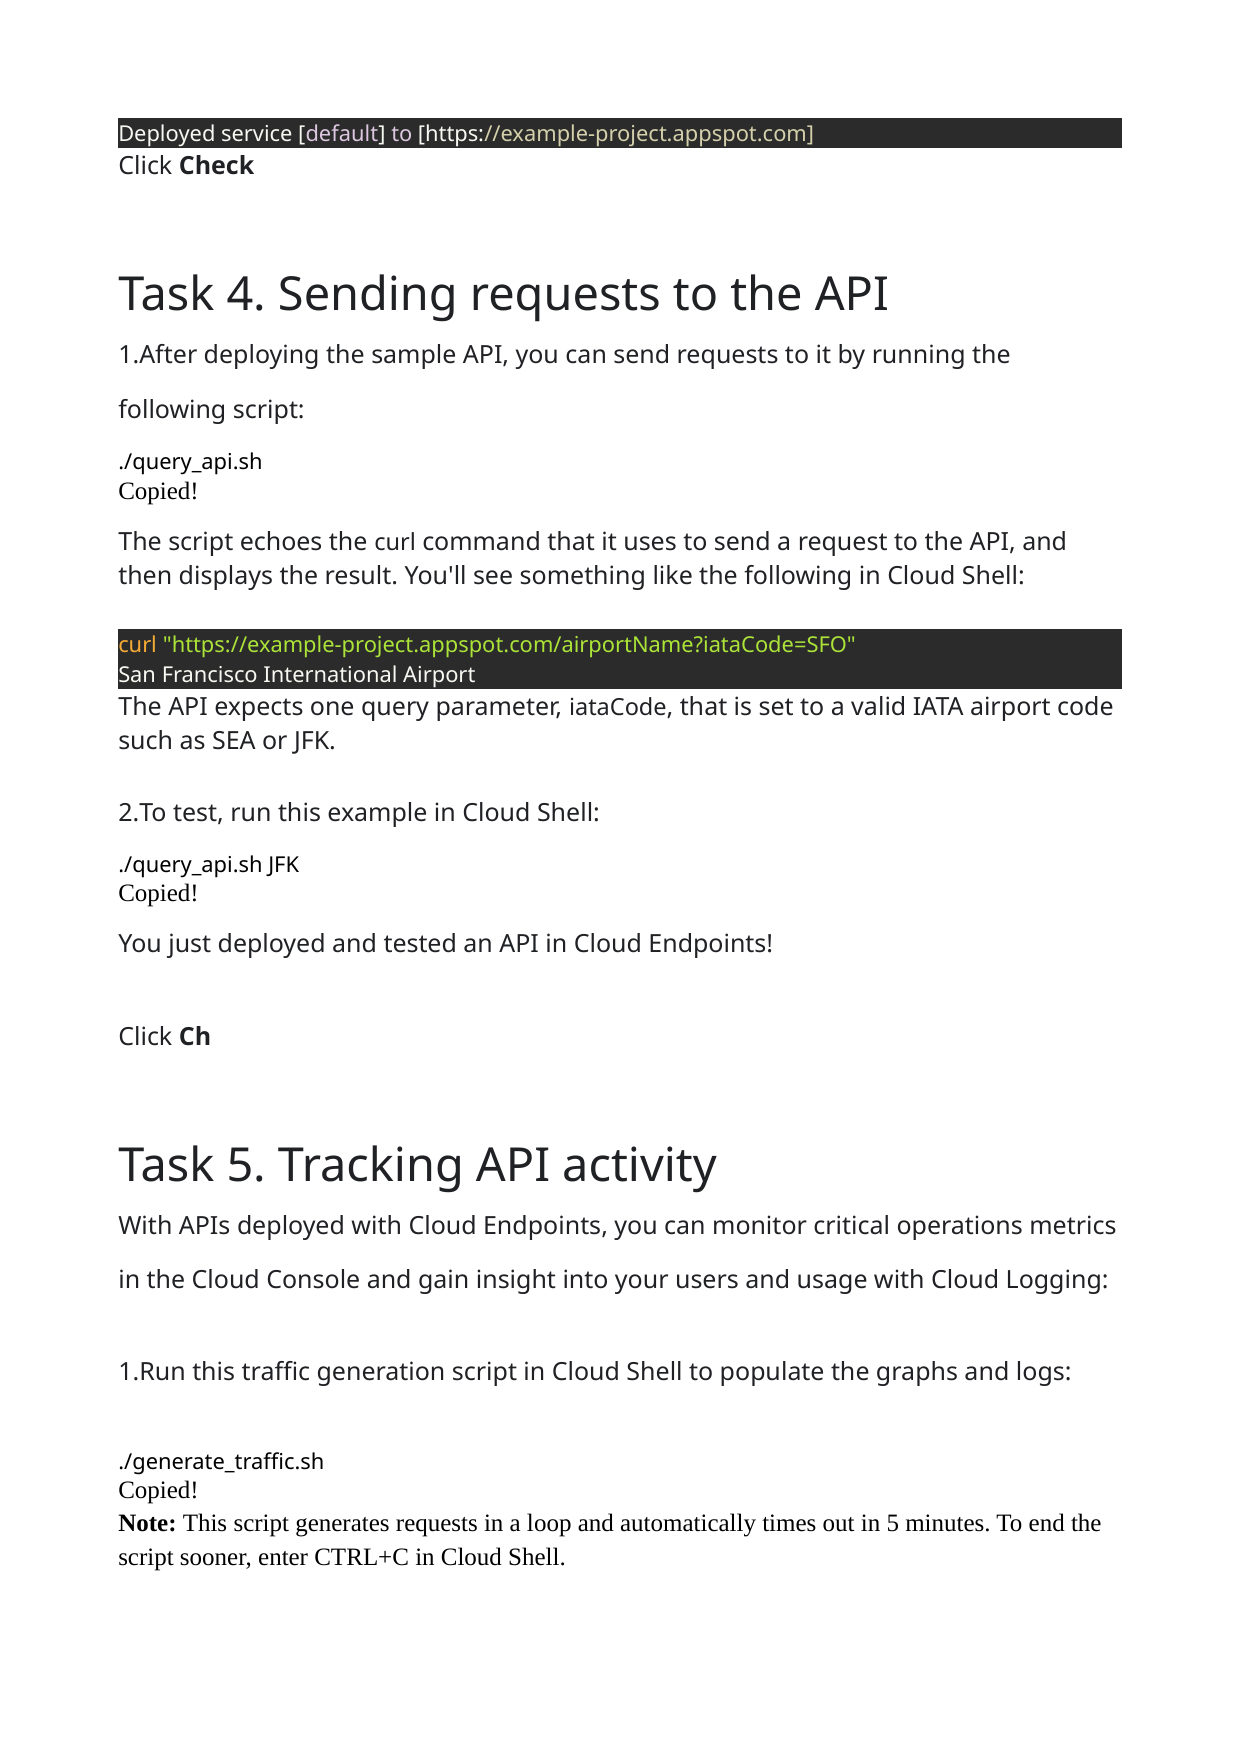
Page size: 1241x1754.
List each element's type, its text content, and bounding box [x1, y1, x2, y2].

text ./query_api.sh [118, 446, 1122, 476]
text Copied! [118, 476, 1109, 504]
text Copied! [118, 1476, 1109, 1504]
list Run this traffic generation script in Cloud Shell to populate the graphs and logs: [118, 1354, 1122, 1388]
text Copied! [118, 878, 1109, 907]
text The API expects one query parameter, iataCode, that is set to a valid IATA airport code such as SEA or JFK. [118, 689, 1122, 757]
text The script echoes the curl command that it uses to send a request to the API, and then displays the result. You'll see something like the following in Cloud Shell: [118, 523, 1122, 592]
text ./generate_traffic.sh [118, 1446, 1122, 1476]
text San Francisco International Airport [118, 659, 1122, 689]
text Deployed service [default] to [https://example-project.appspot.com] [118, 118, 1122, 148]
text Click Ch [118, 1018, 1122, 1052]
text You just deployed and tested an API in Cloud Endpoints! [118, 926, 1122, 960]
list To test, run this example in Cloud Shell: [118, 794, 1122, 828]
text Click Check [118, 148, 1122, 182]
subtitle Task 5. Tracking API activity [118, 1131, 1122, 1195]
text With APIs deployed with Cloud Endpoints, you can monitor critical operations metrics in the Cloud Console and gain insight into your users and usage with Cloud Logging: [118, 1207, 1122, 1296]
list After deploying the sample API, you can send requests to it by running the following script: [118, 337, 1122, 426]
text ./query_api.sh JFK [118, 849, 1122, 878]
text Note: This script generates requests in a loop and automatically times out in 5 minutes. To end the script sooner, enter CTRL+C in Cloud Shell. [118, 1508, 1122, 1570]
subtitle Task 4. Sending requests to the API [118, 261, 1122, 324]
text curl "https://example-project.appspot.com/airportName?iataCode=SFO" [118, 629, 1122, 659]
